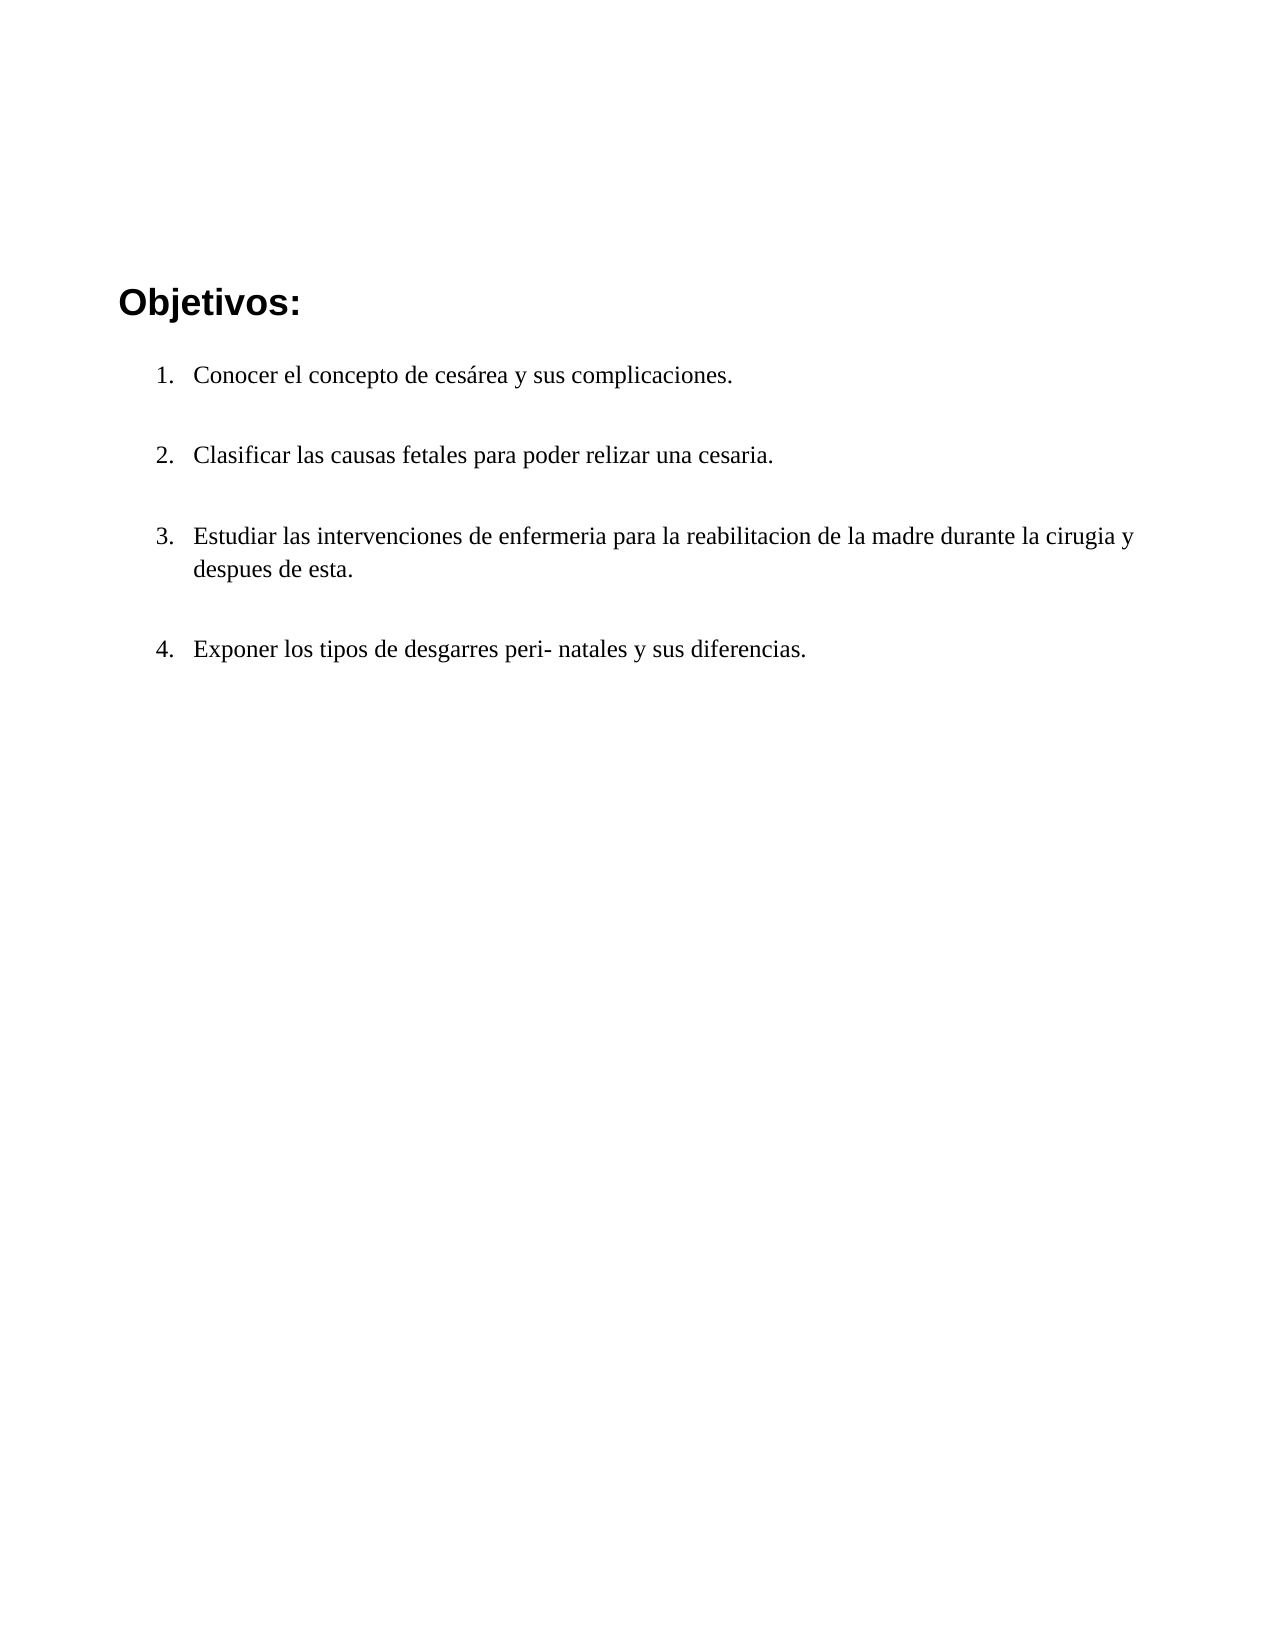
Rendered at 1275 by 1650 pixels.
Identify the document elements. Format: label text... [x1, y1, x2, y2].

list Estudiar las intervenciones de enfermeria para la reabilitacion de la madre durante la cirugia y despues de esta. [156, 521, 1157, 583]
list Clasificar las causas fetales para poder relizar una cesaria. [156, 440, 1157, 469]
subtitle Objetivos: [118, 280, 1157, 323]
list Exponer los tipos de desgarres peri- natales y sus diferencias. [156, 634, 1157, 663]
list Conocer el concepto de cesárea y sus complicaciones. [156, 360, 1157, 388]
